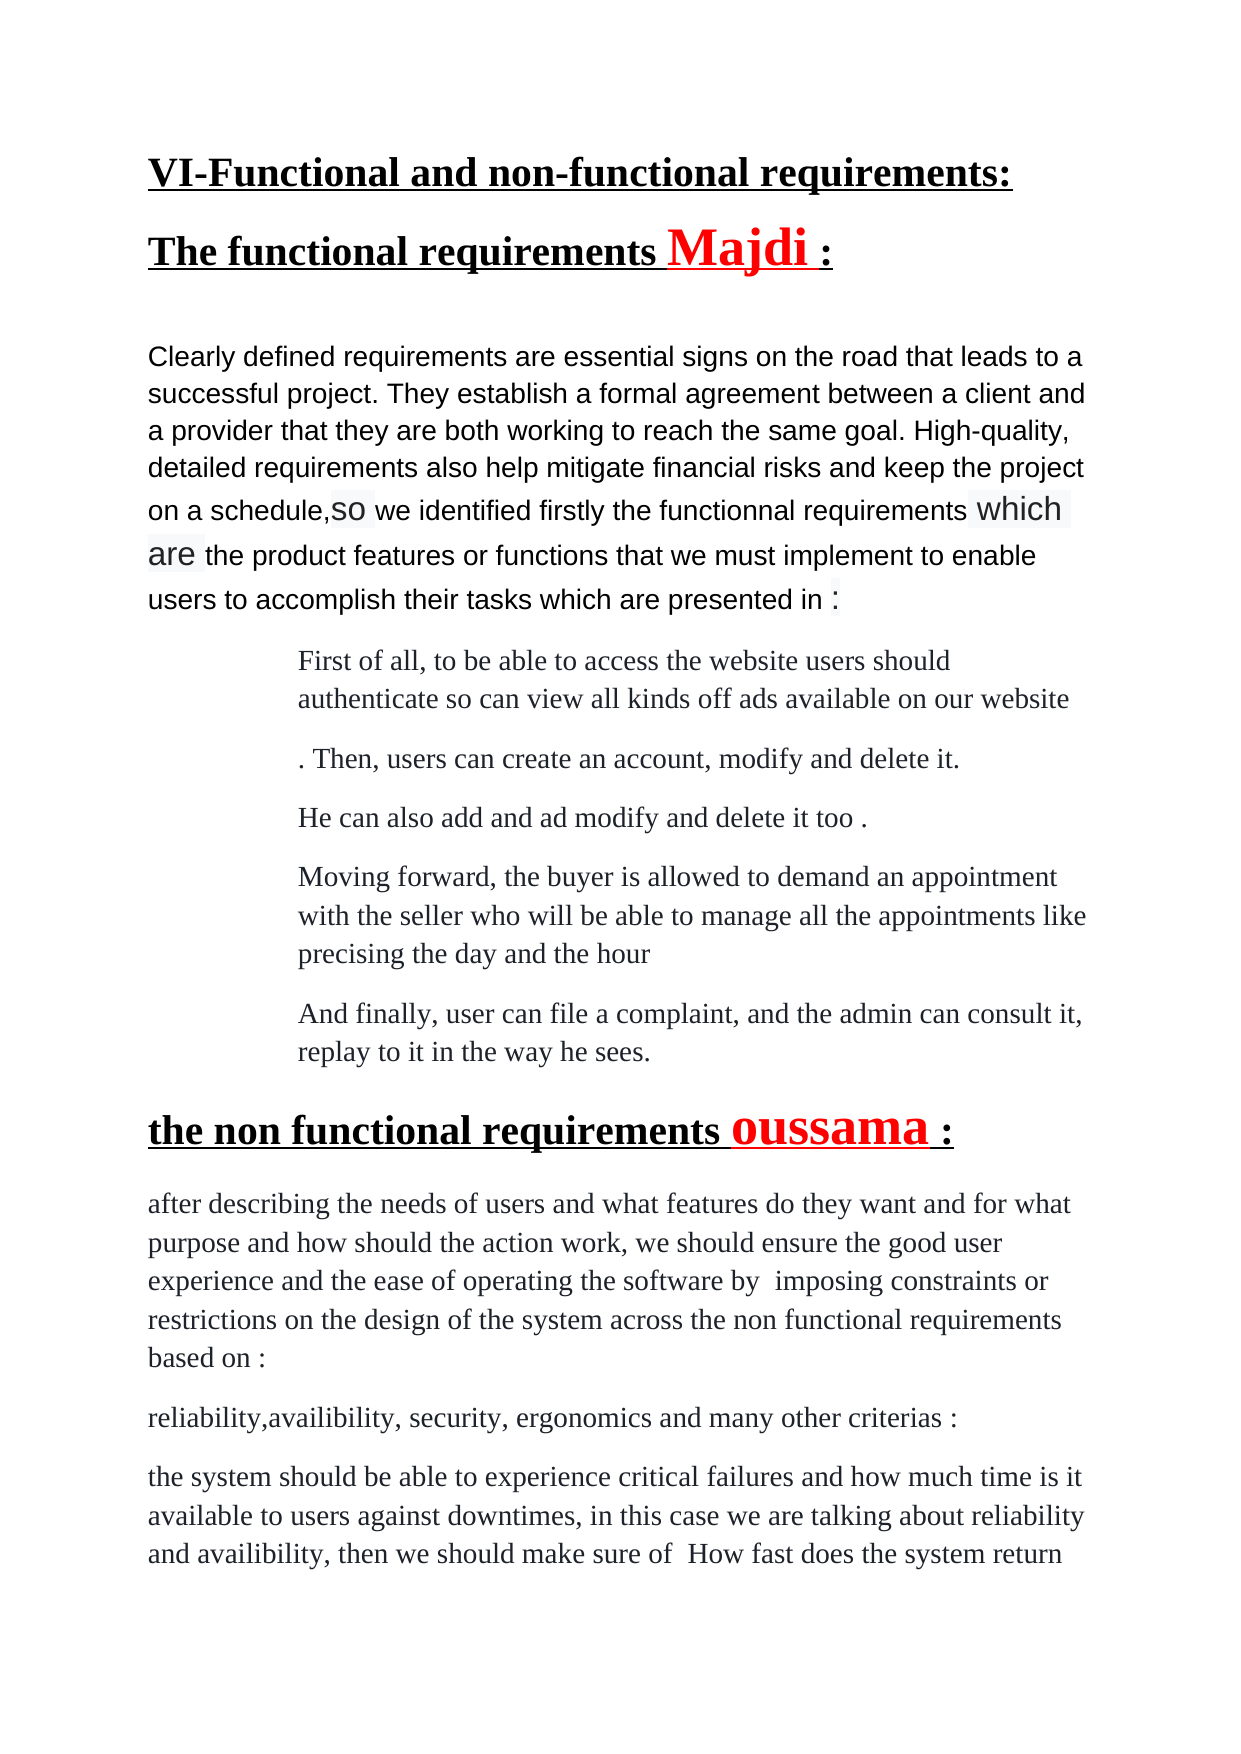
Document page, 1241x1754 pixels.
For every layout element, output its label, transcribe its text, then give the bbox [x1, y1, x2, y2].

text VI-Functional and non-functional requirements: [148, 148, 1093, 196]
text the non functional requirements oussama : [148, 1094, 1093, 1156]
text And finally, user can file a complaint, and the admin can consult it, replay to it in the way he sees. [298, 996, 1093, 1068]
text . Then, users can create an account, modify and delete it. [298, 741, 1093, 774]
text Clearly defined requirements are essential signs on the road that leads to a successful project. They establish a formal agreement between a client and a provider that they are both working to reach the same goal. High-quality, detailed requirements also help mitigate financial risks and keep the project on a schedule,so we identified firstly the functionnal requirements which are the product features or functions that we must implement to enable users to accomplish their tasks which are presented in : [148, 307, 1093, 616]
text He can also add and ad modify and delete it too . [298, 800, 1093, 834]
text the system should be able to experience critical failures and how much time is it available to users against downtimes, in this case we are talking about reliability and availibility, then we should make sure of How fast does the system return [148, 1459, 1093, 1570]
text after describing the needs of users and what features do they want and for what purpose and how should the action work, we should ensure the good user experience and the ease of operating the software by imposing constraints or restrictions on the design of the system across the non functional requirements based on : [148, 1186, 1093, 1374]
text First of all, to be able to access the website users should authenticate so can view all kinds off ads available on our website [298, 643, 1093, 715]
text reliability,availibility, security, ergonomics and many other criterias : [148, 1400, 1093, 1433]
text Moving forward, the buyer is allowed to demand an appointment with the seller who will be able to manage all the appointments like precising the day and the hour [298, 859, 1093, 970]
text The functional requirements Majdi : [148, 214, 1093, 277]
